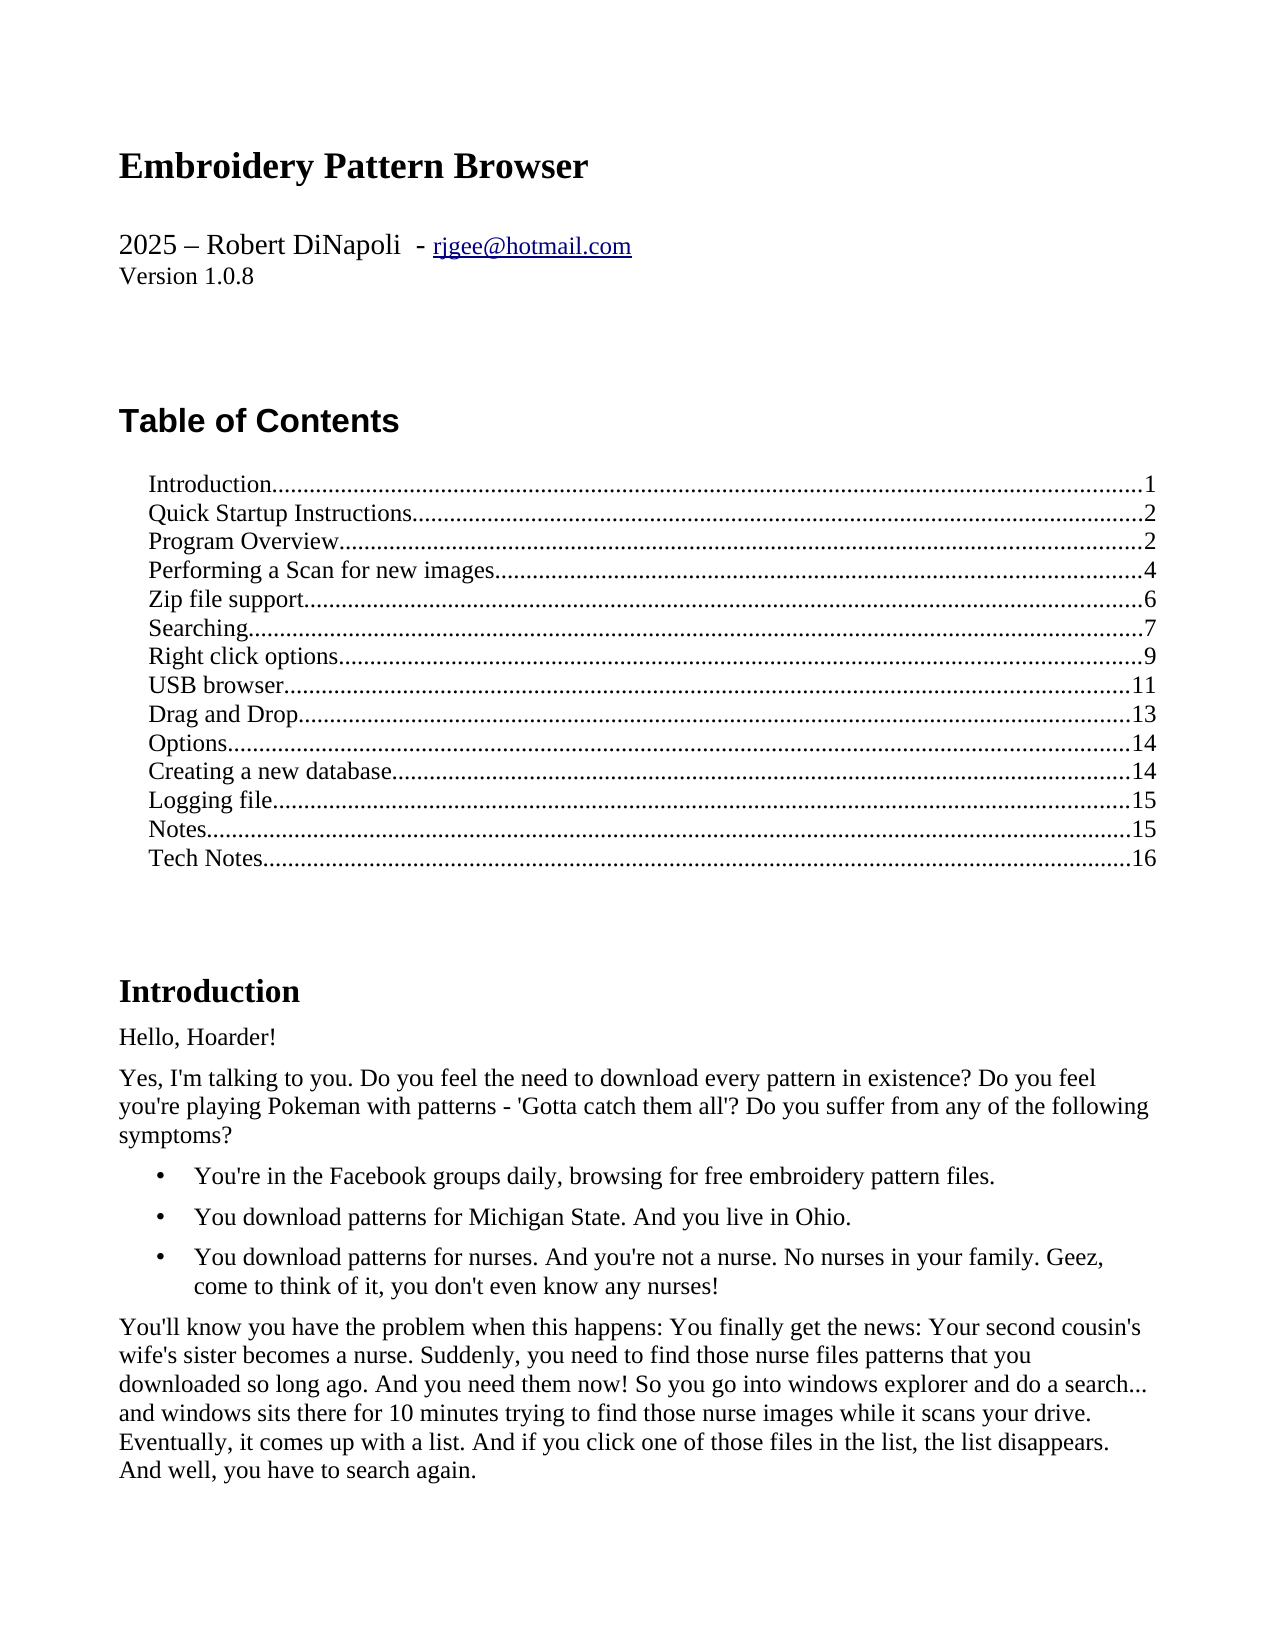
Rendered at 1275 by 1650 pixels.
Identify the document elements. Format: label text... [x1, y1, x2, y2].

text 2025 – Robert DiNapoli - rjgee@hotmail.com [118, 227, 1156, 261]
text Tech Notes 16 [148, 843, 1156, 871]
list You download patterns for Michigan State. And you live in Ohio. [156, 1202, 1156, 1230]
text Zip file support 6 [148, 584, 1156, 613]
text Yes, I'm talking to you. Do you feel the need to download every pattern in existence? Do you feel you're playing Pokeman with patterns - 'Gotta catch them all'? Do you suffer from any of the following symptoms? [118, 1063, 1156, 1149]
subtitle Embroidery Pattern Browser [118, 143, 1156, 187]
text You'll know you have the problem when this happens: You finally get the news: Your second cousin's wife's sister becomes a nurse. Suddenly, you need to find those nurse files patterns that you downloaded so long ago. And you need them now! So you go into windows explorer and do a search... and windows sits there for 10 minutes trying to find those nurse images while it scans your drive. Eventually, it comes up with a list. And if you click one of those files in the list, the list disappears. And well, you have to search again. [118, 1312, 1156, 1484]
text Notes 15 [148, 814, 1156, 843]
subtitle Table of Contents [118, 401, 1156, 439]
text Creating a new database 14 [148, 756, 1156, 785]
subtitle Introduction [118, 972, 1156, 1010]
text Performing a Scan for new images 4 [148, 555, 1156, 584]
text Introduction 1 [148, 469, 1156, 498]
text Drag and Drop 13 [148, 699, 1156, 728]
text Quick Startup Instructions 2 [148, 498, 1156, 526]
text USB browser 11 [148, 670, 1156, 699]
text Hello, Hoarder! [118, 1022, 1156, 1051]
text Searching 7 [148, 613, 1156, 641]
text Version 1.0.8 [118, 261, 1156, 290]
list You download patterns for nurses. And you're not a nurse. No nurses in your family. Geez, come to think of it, you don't even know any nurses! [156, 1242, 1156, 1300]
text Right click options 9 [148, 641, 1156, 670]
list You're in the Facebook groups daily, browsing for free embroidery pattern files. [156, 1161, 1156, 1190]
text Program Overview 2 [148, 526, 1156, 555]
text Options 14 [148, 728, 1156, 756]
text Logging file 15 [148, 785, 1156, 814]
